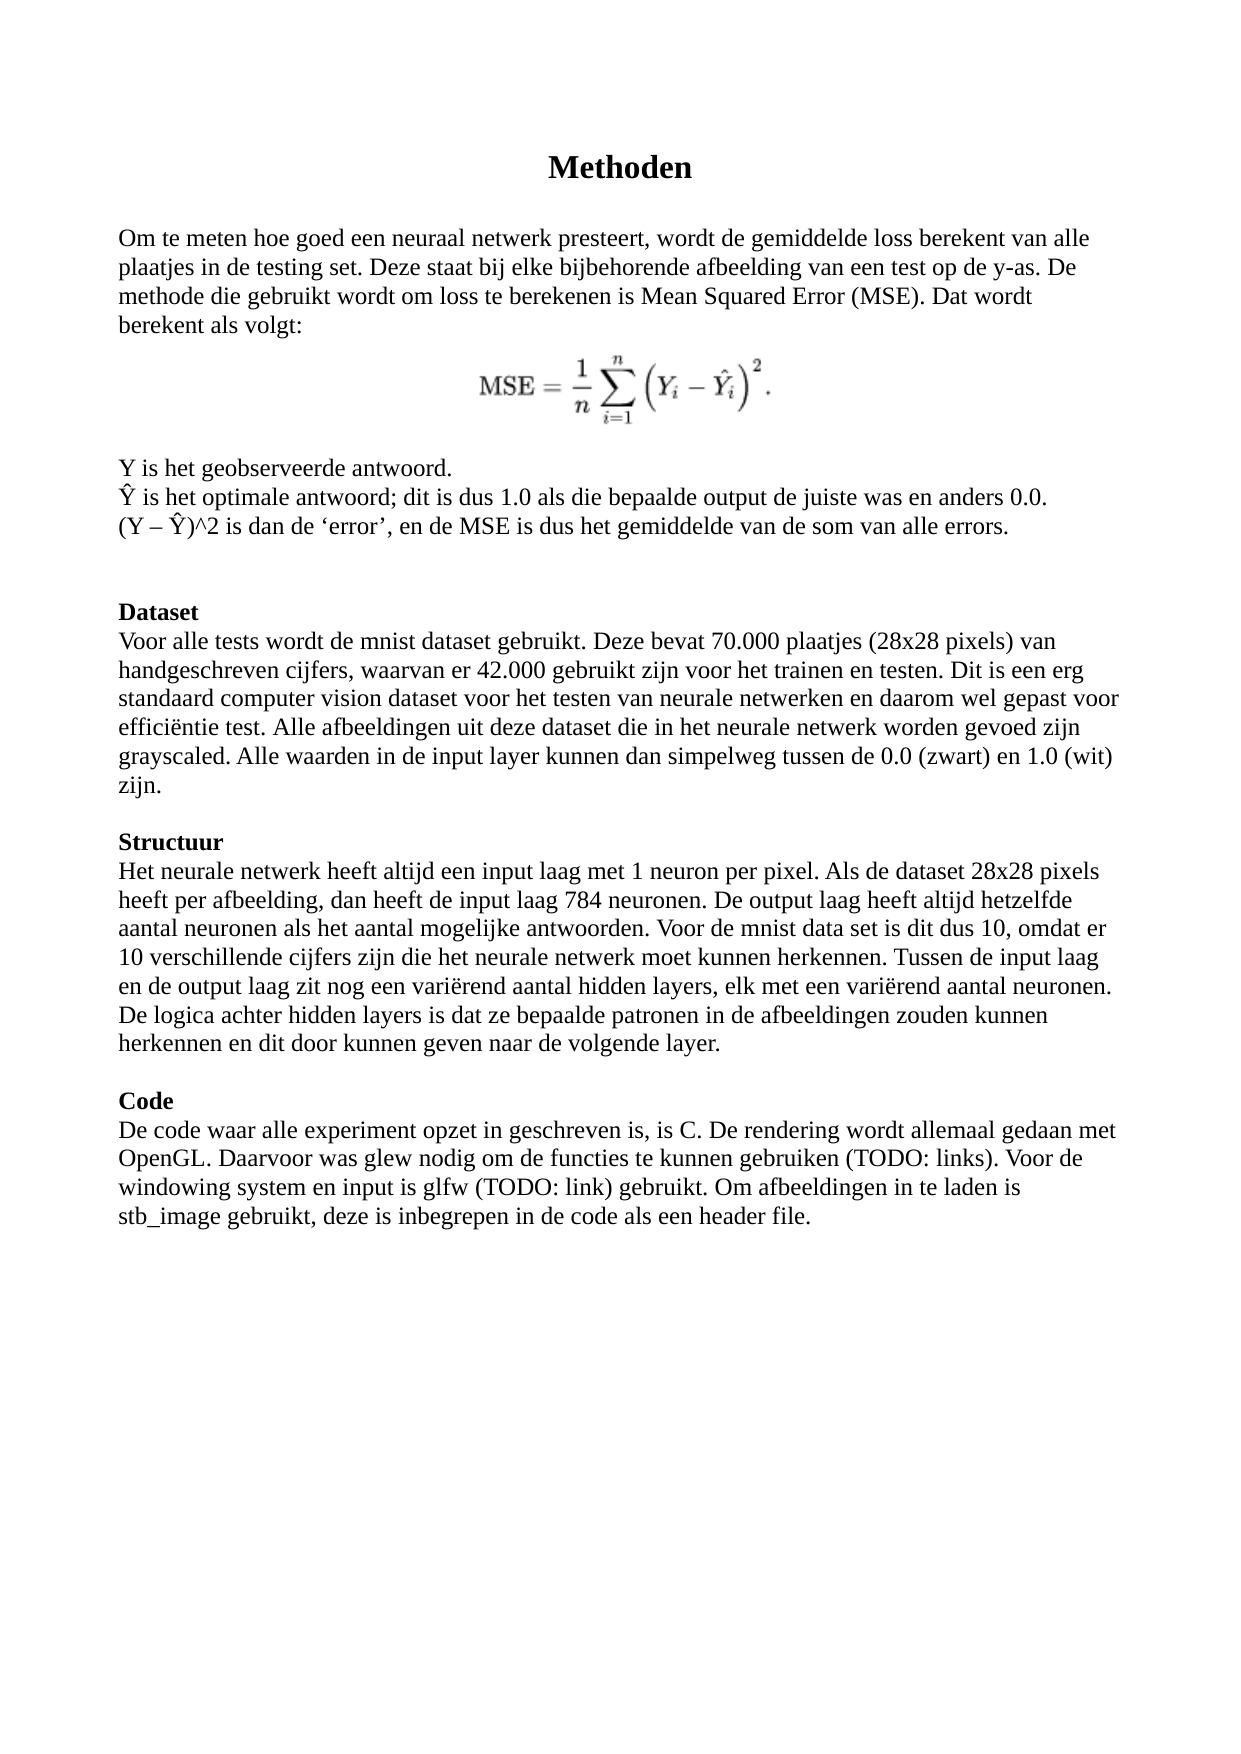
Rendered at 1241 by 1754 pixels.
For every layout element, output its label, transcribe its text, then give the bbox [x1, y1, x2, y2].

text Structuur [118, 827, 1122, 856]
text Ŷ is het optimale antwoord; dit is dus 1.0 als die bepaalde output de juiste was en anders 0.0. [118, 482, 1122, 511]
text De code waar alle experiment opzet in geschreven is, is C. De rendering wordt allemaal gedaan met OpenGL. Daarvoor was glew nodig om de functies te kunnen gebruiken (TODO: links). Voor de windowing system en input is glfw (TODO: link) gebruikt. Om afbeeldingen in te laden is stb_image gebruikt, deze is inbegrepen in de code als een header file. [118, 1115, 1122, 1230]
text Code [118, 1086, 1122, 1115]
text Methoden [118, 147, 1122, 185]
text Y is het geobserveerde antwoord. [118, 453, 1122, 482]
text (Y – Ŷ)^2 is dan de ‘error’, en de MSE is dus het gemiddelde van de som van alle errors. [118, 511, 1122, 540]
text Het neurale netwerk heeft altijd een input laag met 1 neuron per pixel. Als de dataset 28x28 pixels heeft per afbeelding, dan heeft de input laag 784 neuronen. De output laag heeft altijd hetzelfde aantal neuronen als het aantal mogelijke antwoorden. Voor de mnist data set is dit dus 10, omdat er 10 verschillende cijfers zijn die het neurale netwerk moet kunnen herkennen. Tussen de input laag en de output laag zit nog een variërend aantal hidden layers, elk met een variërend aantal neuronen. De logica achter hidden layers is dat ze bepaalde patronen in de afbeeldingen zouden kunnen herkennen en dit door kunnen geven naar de volgende layer. [118, 856, 1122, 1057]
picture [479, 351, 772, 429]
text Om te meten hoe goed een neuraal netwerk presteert, wordt de gemiddelde loss berekent van alle plaatjes in de testing set. Deze staat bij elke bijbehorende afbeelding van een test op de y-as. De methode die gebruikt wordt om loss te berekenen is Mean Squared Error (MSE). Dat wordt berekent als volgt: [118, 223, 1122, 338]
text Voor alle tests wordt de mnist dataset gebruikt. Deze bevat 70.000 plaatjes (28x28 pixels) van handgeschreven cijfers, waarvan er 42.000 gebruikt zijn voor het trainen en testen. Dit is een erg standaard computer vision dataset voor het testen van neurale netwerken en daarom wel gepast voor efficiëntie test. Alle afbeeldingen uit deze dataset die in het neurale netwerk worden gevoed zijn grayscaled. Alle waarden in de input layer kunnen dan simpelweg tussen de 0.0 (zwart) en 1.0 (wit) zijn. [118, 626, 1122, 798]
text Dataset [118, 597, 1122, 626]
